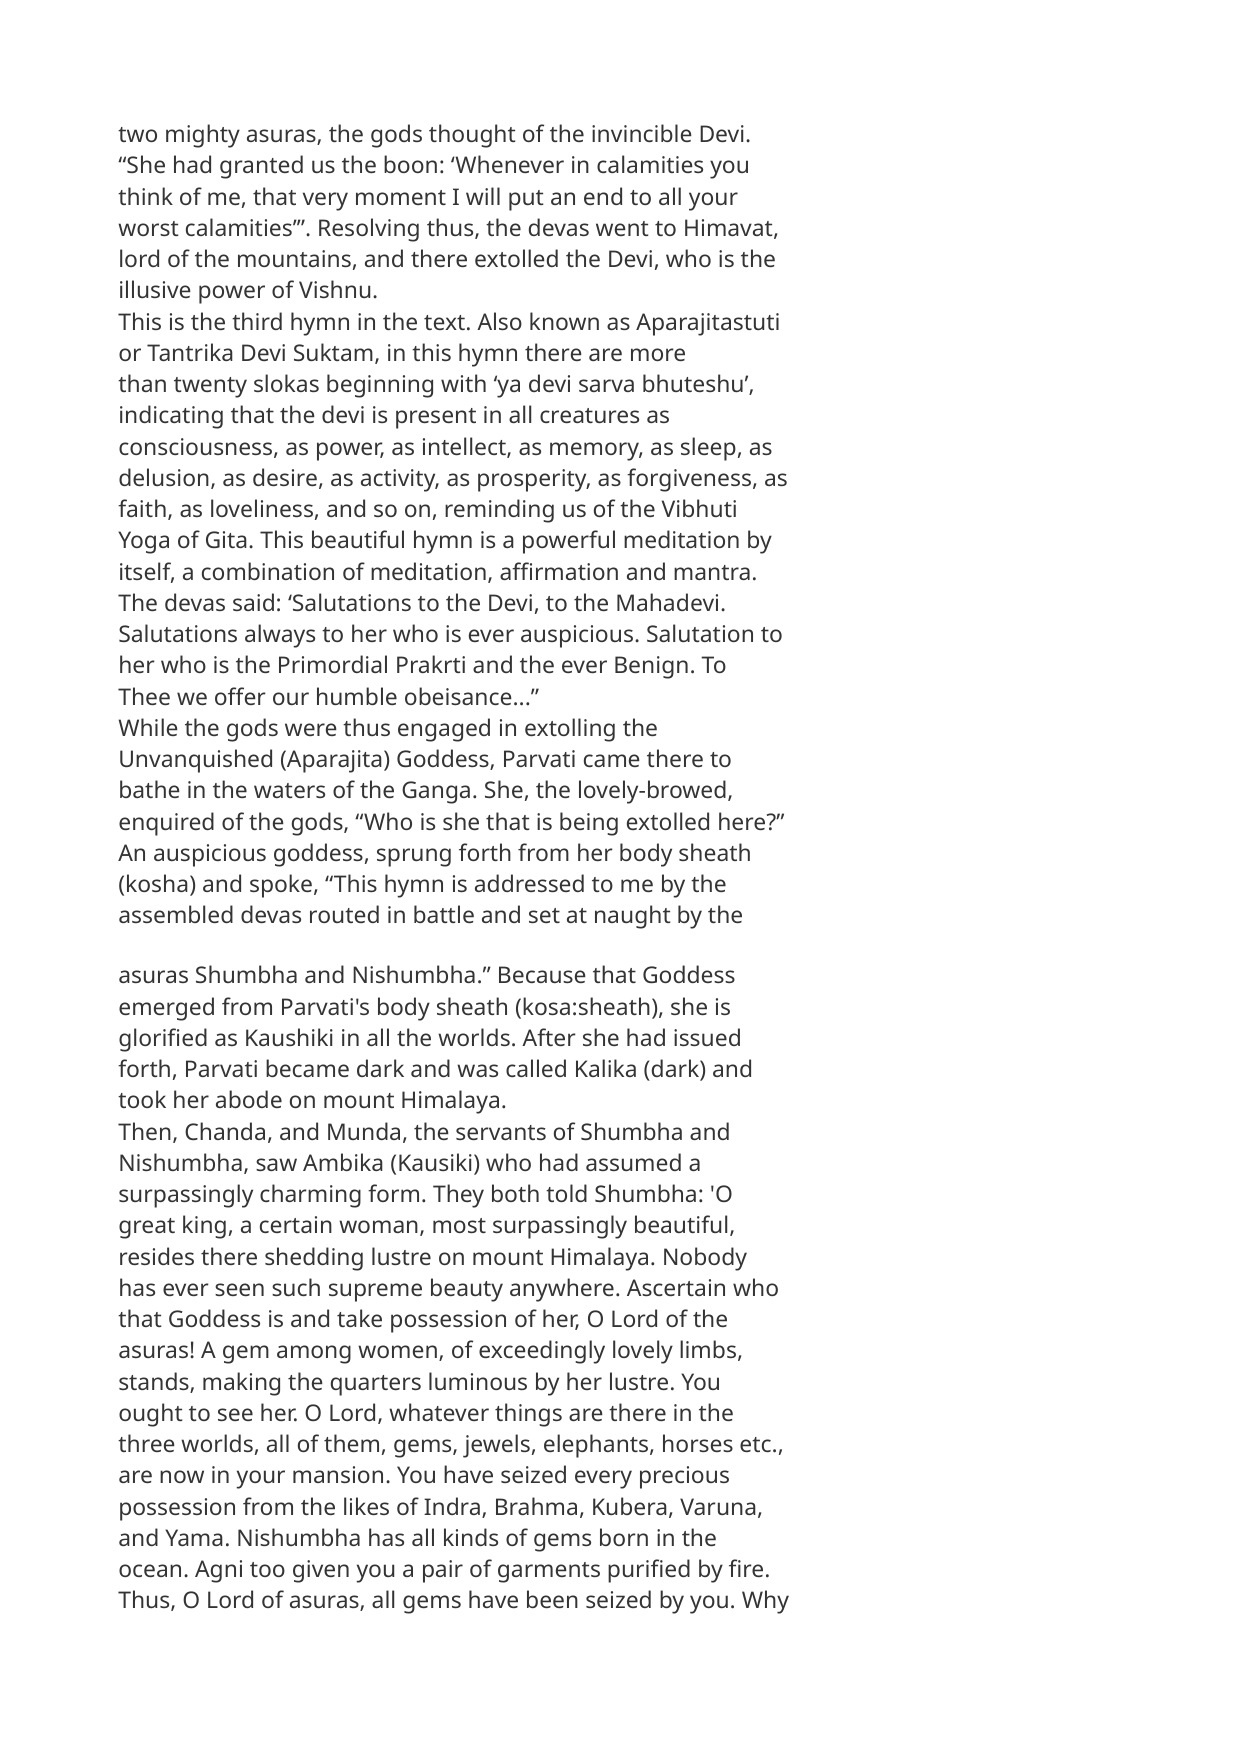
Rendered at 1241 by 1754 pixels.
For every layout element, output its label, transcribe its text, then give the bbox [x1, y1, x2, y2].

text Then, Chanda, and Munda, the servants of Shumbha and [118, 1116, 1122, 1147]
text stands, making the quarters luminous by her lustre. You [118, 1366, 1122, 1397]
text Thus, O Lord of asuras, all gems have been seized by you. Why [118, 1584, 1122, 1616]
text illusive power of Vishnu. [118, 274, 1122, 306]
text are now in your mansion. You have seized every precious [118, 1459, 1122, 1491]
text assembled devas routed in battle and set at naught by the [118, 899, 1122, 931]
text ocean. Agni too given you a pair of garments purified by fire. [118, 1553, 1122, 1584]
text The devas said: ‘Salutations to the Devi, to the Mahadevi. [118, 587, 1122, 618]
text “She had granted us the boon: ‘Whenever in calamities you [118, 149, 1122, 181]
text or Tantrika Devi Suktam, in this hymn there are more [118, 337, 1122, 368]
text enquired of the gods, “Who is she that is being extolled here?” [118, 806, 1122, 837]
text (kosha) and spoke, “This hymn is addressed to me by the [118, 868, 1122, 899]
text surpassingly charming form. They both told Shumbha: 'O [118, 1178, 1122, 1209]
text Yoga of Gita. This beautiful hymn is a powerful meditation by [118, 524, 1122, 556]
text possession from the likes of Indra, Brahma, Kubera, Varuna, [118, 1491, 1122, 1522]
text Unvanquished (Aparajita) Goddess, Parvati came there to [118, 743, 1122, 774]
text has ever seen such supreme beauty anywhere. Ascertain who [118, 1272, 1122, 1303]
text two mighty asuras, the gods thought of the invincible Devi. [118, 118, 1122, 149]
text worst calamities’”. Resolving thus, the devas went to Himavat, [118, 212, 1122, 243]
text think of me, that very moment I will put an end to all your [118, 181, 1122, 212]
text indicating that the devi is present in all creatures as [118, 399, 1122, 431]
text resides there shedding lustre on mount Himalaya. Nobody [118, 1241, 1122, 1272]
text bathe in the waters of the Ganga. She, the lovely-browed, [118, 774, 1122, 806]
text that Goddess is and take possession of her, O Lord of the [118, 1303, 1122, 1334]
text An auspicious goddess, sprung forth from her body sheath [118, 837, 1122, 868]
text emerged from Parvati's body sheath (kosa:sheath), she is [118, 991, 1122, 1022]
text her who is the Primordial Prakrti and the ever Benign. To [118, 649, 1122, 681]
text lord of the mountains, and there extolled the Devi, who is the [118, 243, 1122, 274]
text forth, Parvati became dark and was called Kalika (dark) and [118, 1053, 1122, 1084]
text delusion, as desire, as activity, as prosperity, as forgiveness, as [118, 462, 1122, 493]
text While the gods were thus engaged in extolling the [118, 712, 1122, 743]
text consciousness, as power, as intellect, as memory, as sleep, as [118, 431, 1122, 462]
text than twenty slokas beginning with ‘ya devi sarva bhuteshu’, [118, 368, 1122, 399]
text and Yama. Nishumbha has all kinds of gems born in the [118, 1522, 1122, 1553]
text Salutations always to her who is ever auspicious. Salutation to [118, 618, 1122, 649]
text asuras Shumbha and Nishumbha.” Because that Goddess [118, 959, 1122, 991]
text asuras! A gem among women, of exceedingly lovely limbs, [118, 1334, 1122, 1366]
text Nishumbha, saw Ambika (Kausiki) who had assumed a [118, 1147, 1122, 1178]
text took her abode on mount Himalaya. [118, 1084, 1122, 1116]
text glorified as Kaushiki in all the worlds. After she had issued [118, 1022, 1122, 1053]
text Thee we offer our humble obeisance...” [118, 681, 1122, 712]
text three worlds, all of them, gems, jewels, elephants, horses etc., [118, 1428, 1122, 1459]
text itself, a combination of meditation, affirmation and mantra. [118, 556, 1122, 587]
text great king, a certain woman, most surpassingly beautiful, [118, 1209, 1122, 1241]
text This is the third hymn in the text. Also known as Aparajitastuti [118, 306, 1122, 337]
text ought to see her. O Lord, whatever things are there in the [118, 1397, 1122, 1428]
text faith, as loveliness, and so on, reminding us of the Vibhuti [118, 493, 1122, 524]
